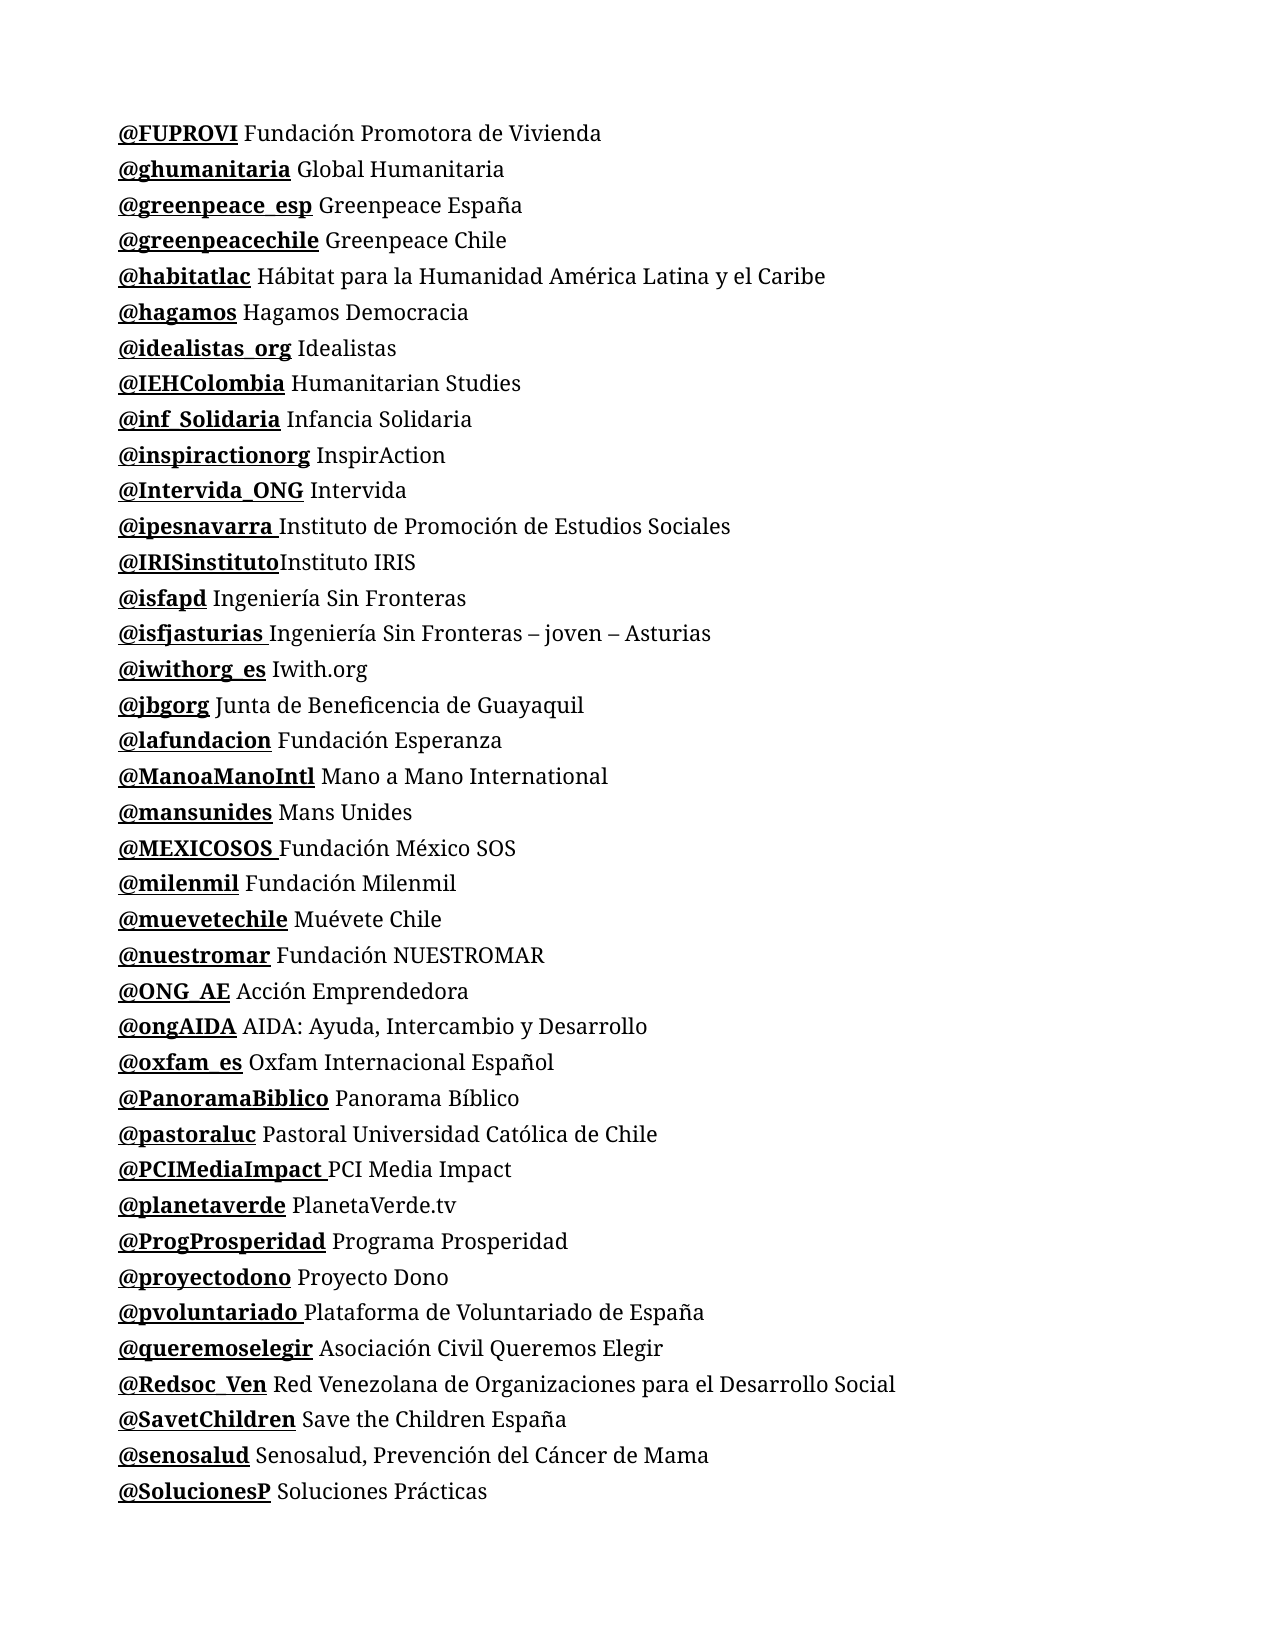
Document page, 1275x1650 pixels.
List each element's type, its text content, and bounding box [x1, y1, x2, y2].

text @SavetChildren Save the Children España [118, 1404, 1157, 1434]
text @isfapd Ingeniería Sin Fronteras [118, 583, 1157, 612]
text @SolucionesP Soluciones Prácticas [118, 1476, 1157, 1506]
text @Redsoc_Ven Red Venezolana de Organizaciones para el Desarrollo Social [118, 1369, 1157, 1398]
text @ProgProsperidad Programa Prosperidad [118, 1226, 1157, 1256]
text @MEXICOSOS Fundación México SOS [118, 833, 1157, 862]
text @senosalud Senosalud, Prevención del Cáncer de Mama [118, 1440, 1157, 1470]
text @ONG_AE Acción Emprendedora [118, 976, 1157, 1005]
text @hagamos Hagamos Democracia [118, 297, 1157, 327]
text @ongAIDA AIDA: Ayuda, Intercambio y Desarrollo [118, 1011, 1157, 1041]
text @ipesnavarra Instituto de Promoción de Estudios Sociales [118, 511, 1157, 541]
text @queremoselegir Asociación Civil Queremos Elegir [118, 1333, 1157, 1363]
text @inf_Solidaria Infancia Solidaria [118, 404, 1157, 434]
text @nuestromar Fundación NUESTROMAR [118, 940, 1157, 970]
text @FUPROVI Fundación Promotora de Vivienda [118, 118, 1157, 148]
text @mansunides Mans Unides [118, 797, 1157, 827]
text @pastoraluc Pastoral Universidad Católica de Chile [118, 1118, 1157, 1148]
text @ManoaManoIntl Mano a Mano International [118, 761, 1157, 791]
text @inspiractionorg InspirAction [118, 440, 1157, 469]
text @oxfam_es Oxfam Internacional Español [118, 1047, 1157, 1077]
text @IRISinstitutoInstituto IRIS [118, 547, 1157, 577]
text @isfjasturias Ingeniería Sin Fronteras – joven – Asturias [118, 618, 1157, 648]
text @PCIMediaImpact PCI Media Impact [118, 1154, 1157, 1184]
text @IEHColombia Humanitarian Studies [118, 368, 1157, 398]
text @greenpeace_esp Greenpeace España [118, 189, 1157, 219]
text @pvoluntariado Plataforma de Voluntariado de España [118, 1297, 1157, 1327]
text @lafundacion Fundación Esperanza [118, 726, 1157, 755]
text @habitatlac Hábitat para la Humanidad América Latina y el Caribe [118, 261, 1157, 291]
text @ghumanitaria Global Humanitaria [118, 154, 1157, 184]
text @PanoramaBiblico Panorama Bíblico [118, 1083, 1157, 1113]
text @idealistas_org Idealistas [118, 332, 1157, 362]
text @muevetechile Muévete Chile [118, 904, 1157, 934]
text @jbgorg Junta de Beneficencia de Guayaquil [118, 690, 1157, 719]
text @Intervida_ONG Intervida [118, 475, 1157, 505]
text @milenmil Fundación Milenmil [118, 868, 1157, 898]
text @greenpeacechile Greenpeace Chile [118, 225, 1157, 255]
text @iwithorg_es Iwith.org [118, 654, 1157, 684]
text @proyectodono Proyecto Dono [118, 1261, 1157, 1291]
text @planetaverde PlanetaVerde.tv [118, 1190, 1157, 1220]
